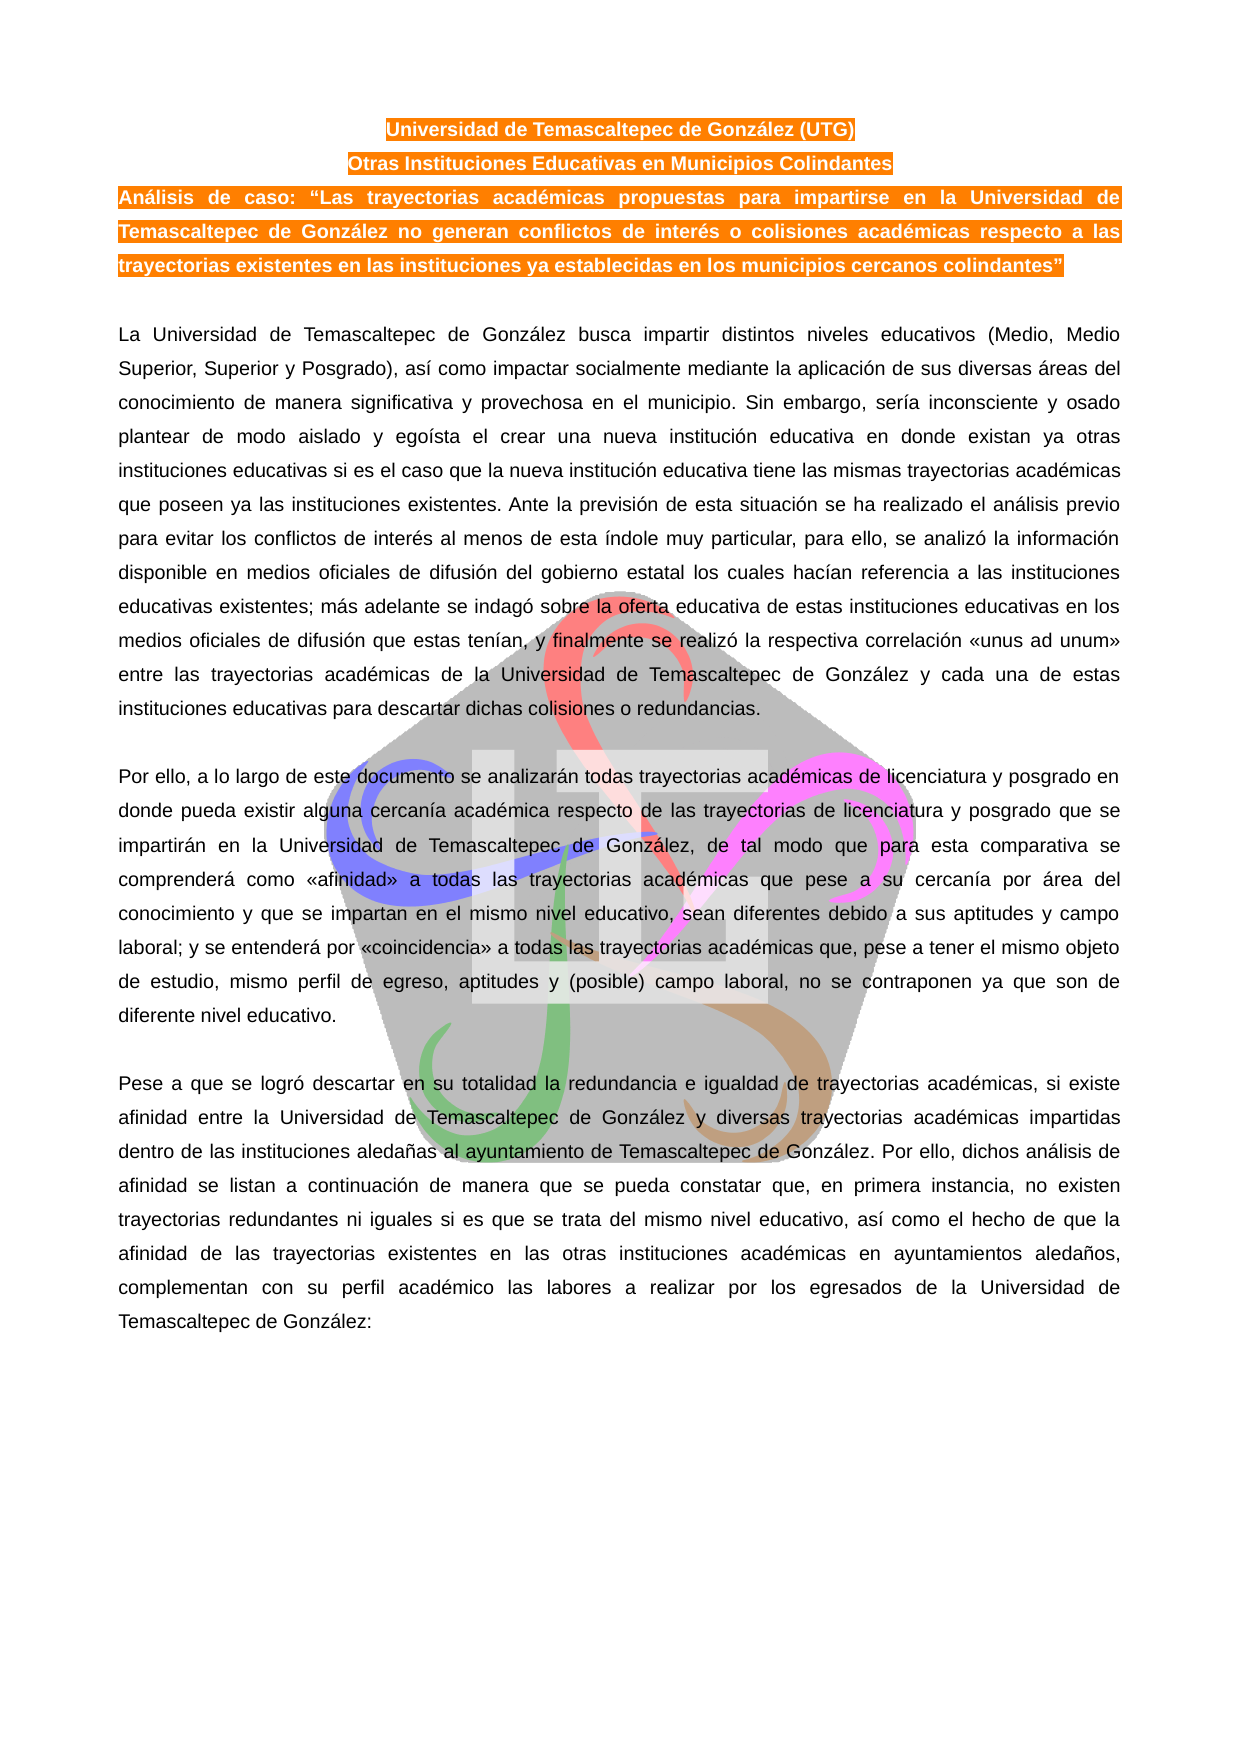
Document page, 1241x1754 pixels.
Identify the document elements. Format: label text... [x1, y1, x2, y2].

text Por ello, a lo largo de este documento se analizarán todas trayectorias académicas de licenciatura y posgrado en donde pueda existir alguna cercanía académica respecto de las trayectorias de licenciatura y posgrado que se impartirán en la Universidad de Temascaltepec de González, de tal modo que para esta comparativa se comprenderá como «afinidad» a todas las trayectorias académicas que pese a su cercanía por área del conocimiento y que se impartan en el mismo nivel educativo, sean diferentes debido a sus aptitudes y campo laboral; y se entenderá por «coincidencia» a todas las trayectorias académicas que, pese a tener el mismo objeto de estudio, mismo perfil de egreso, aptitudes y (posible) campo laboral, no se contraponen ya que son de diferente nivel educativo. [118, 765, 1122, 1026]
text Otras Instituciones Educativas en Municipios Colindantes [118, 152, 1122, 175]
text Pese a que se logró descartar en su totalidad la redundancia e igualdad de trayectorias académicas, si existe afinidad entre la Universidad de Temascaltepec de González y diversas trayectorias académicas impartidas dentro de las instituciones aledañas al ayuntamiento de Temascaltepec de González. Por ello, dichos análisis de afinidad se listan a continuación de manera que se pueda constatar que, en primera instancia, no existen trayectorias redundantes ni iguales si es que se trata del mismo nivel educativo, así como el hecho de que la afinidad de las trayectorias existentes en las otras instituciones académicas en ayuntamientos aledaños, complementan con su perfil académico las labores a realizar por los egresados de la Universidad de Temascaltepec de González: [118, 1072, 1122, 1333]
text Análisis de caso: “Las trayectorias académicas propuestas para impartirse en la Universidad de Temascaltepec de González no generan conflictos de interés o colisiones académicas respecto a las trayectorias existentes en las instituciones ya establecidas en los municipios cercanos colindantes” [118, 186, 1122, 277]
text Universidad de Temascaltepec de González (UTG) [118, 118, 1122, 141]
picture [324, 720, 916, 765]
text La Universidad de Temascaltepec de González busca impartir distintos niveles educativos (Medio, Medio Superior, Superior y Posgrado), así como impactar socialmente mediante la aplicación de sus diversas áreas del conocimiento de manera significativa y provechosa en el municipio. Sin embargo, sería inconsciente y osado plantear de modo aislado y egoísta el crear una nueva institución educativa en donde existan ya otras instituciones educativas si es el caso que la nueva institución educativa tiene las mismas trayectorias académicas que poseen ya las instituciones existentes. Ante la previsión de esta situación se ha realizado el análisis previo para evitar los conflictos de interés al menos de esta índole muy particular, para ello, se analizó la información disponible en medios oficiales de difusión del gobierno estatal los cuales hacían referencia a las instituciones educativas existentes; más adelante se indagó sobre la oferta educativa de estas instituciones educativas en los medios oficiales de difusión que estas tenían, y finalmente se realizó la respectiva correlación «unus ad unum» entre las trayectorias académicas de la Universidad de Temascaltepec de González y cada una de estas instituciones educativas para descartar dichas colisiones o redundancias. [118, 322, 1122, 720]
picture [324, 1026, 916, 1072]
